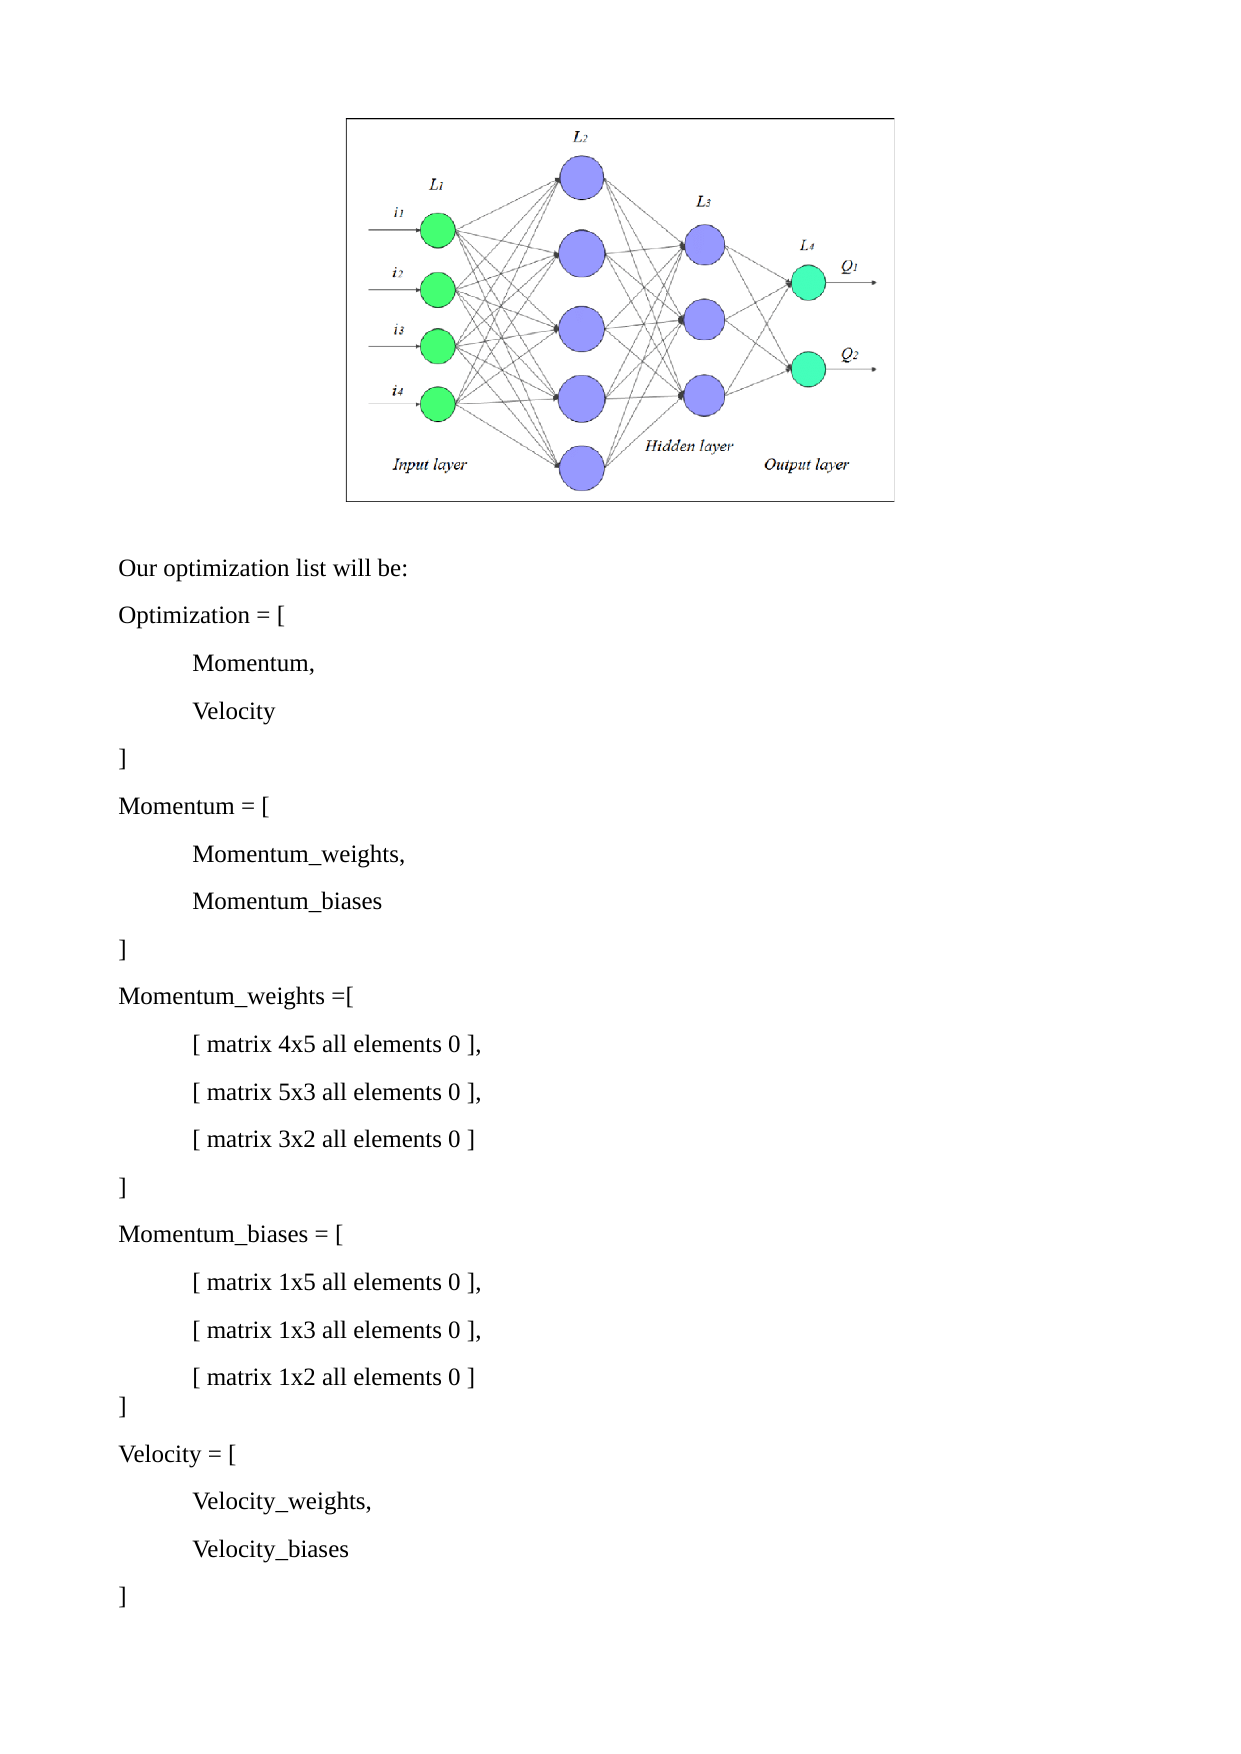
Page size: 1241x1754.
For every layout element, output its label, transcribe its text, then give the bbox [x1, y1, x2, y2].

text Velocity_weights, [118, 1486, 1122, 1515]
text [ matrix 4x5 all elements 0 ], [118, 1029, 1122, 1058]
text Momentum = [ [118, 791, 1122, 820]
text [ matrix 1x2 all elements 0 ] [118, 1362, 1122, 1391]
text Optimization = [ [118, 601, 1122, 629]
text Momentum_biases = [ [118, 1219, 1122, 1248]
text ] [118, 934, 1122, 963]
picture [345, 118, 895, 502]
text [ matrix 1x5 all elements 0 ], [118, 1267, 1122, 1296]
text Velocity = [ [118, 1439, 1122, 1467]
text ] [118, 1391, 1122, 1420]
text Momentum_biases [118, 886, 1122, 915]
text [ matrix 1x3 all elements 0 ], [118, 1315, 1122, 1343]
text Momentum_weights, [118, 839, 1122, 867]
text [ matrix 5x3 all elements 0 ], [118, 1077, 1122, 1105]
text [ matrix 3x2 all elements 0 ] [118, 1124, 1122, 1153]
text ] [118, 1172, 1122, 1201]
text ] [118, 743, 1122, 772]
text Velocity_biases [118, 1534, 1122, 1563]
text Momentum, [118, 648, 1122, 677]
text Momentum_weights =[ [118, 981, 1122, 1010]
text Velocity [118, 696, 1122, 724]
text Our optimization list will be: [118, 553, 1122, 582]
text ] [118, 1581, 1122, 1610]
